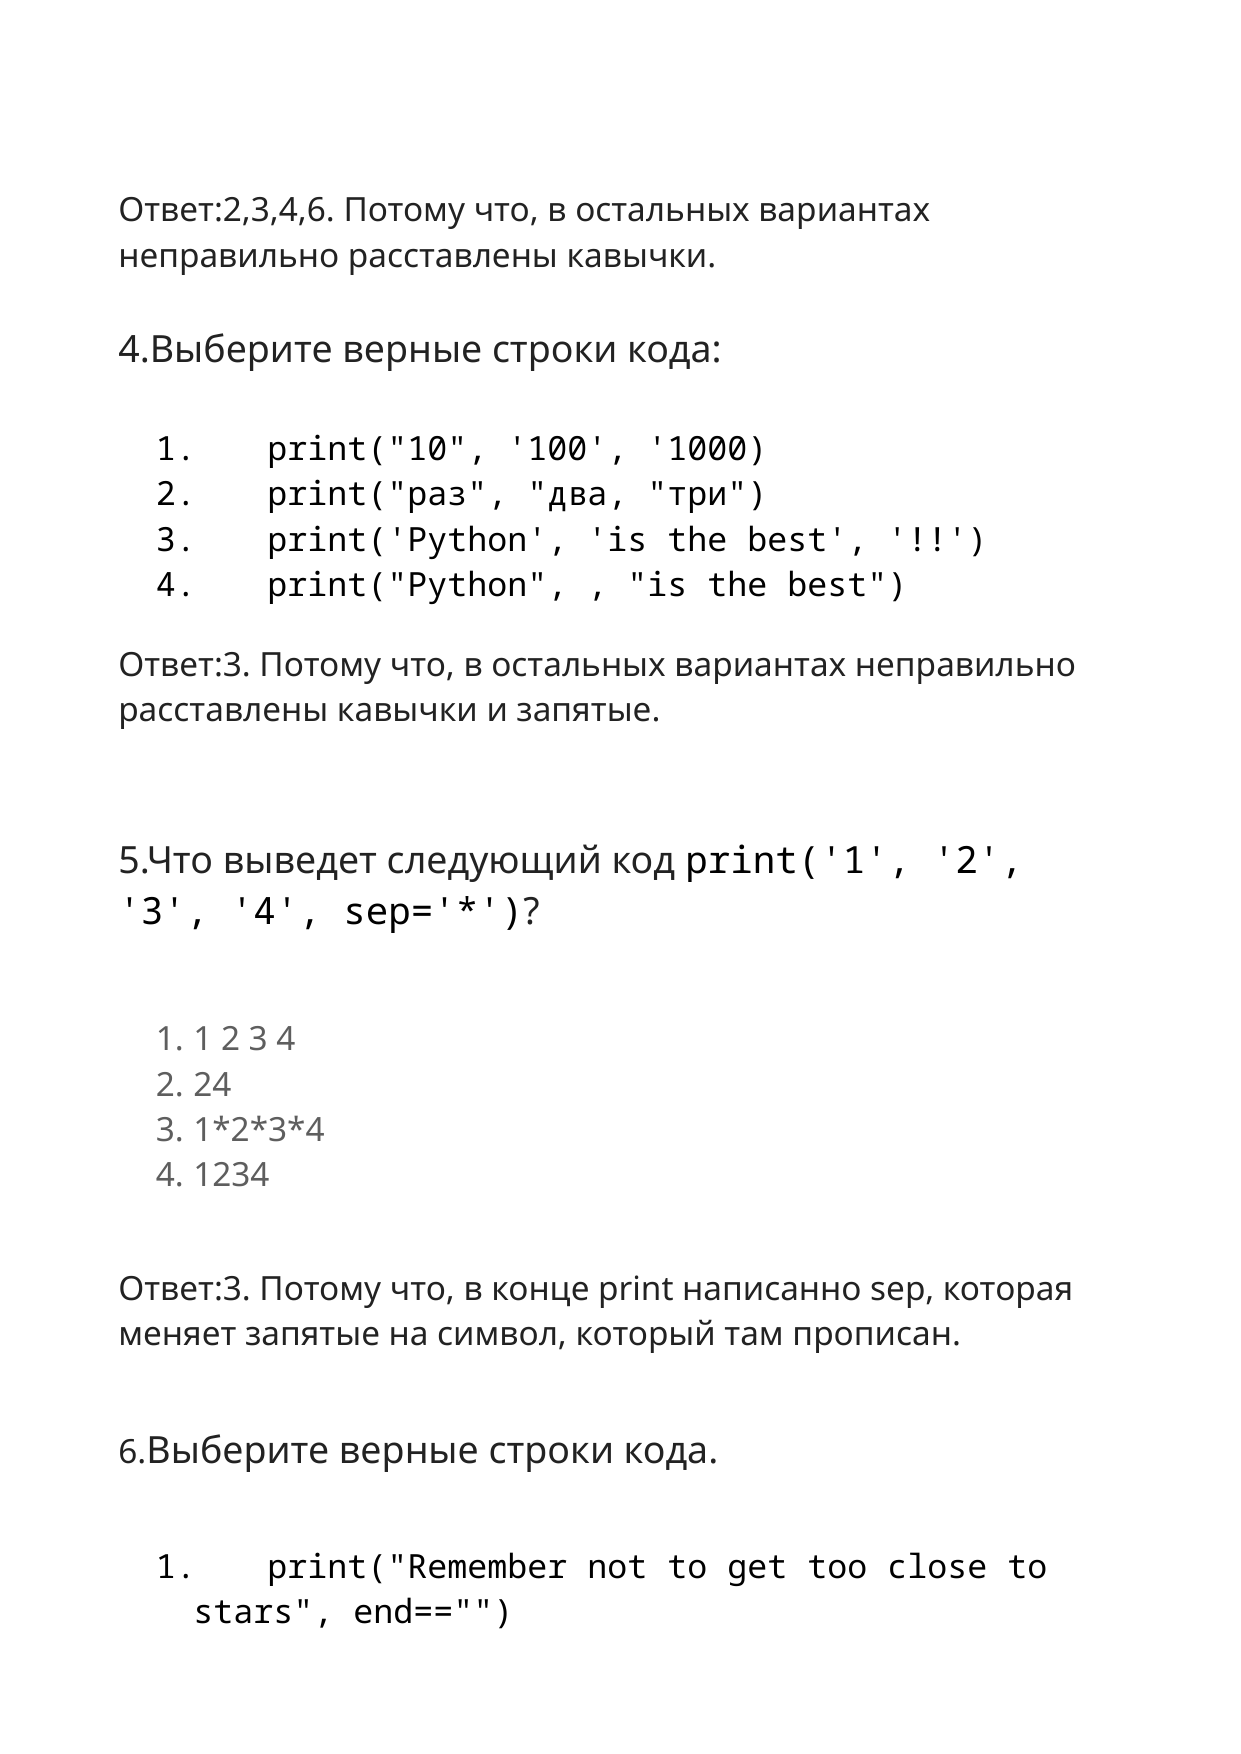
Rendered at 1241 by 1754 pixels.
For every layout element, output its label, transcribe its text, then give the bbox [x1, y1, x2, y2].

list print("Python", , "is the best") [156, 561, 1122, 606]
list print("Remember not to get too close to stars", end=="") [156, 1543, 1122, 1634]
text 6.Выберите верные строки кода. [118, 1424, 1122, 1475]
text 4.Выберите верные строки кода: [118, 322, 1122, 373]
text Ответ:2,3,4,6. Потому что, в остальных вариантах неправильно расставлены кавычки. [118, 186, 1122, 277]
text Ответ:3. Потому что, в конце print написанно sep, которая меняет запятые на символ, который там прописан. [118, 1265, 1122, 1356]
list 24 [156, 1060, 1122, 1106]
list print("раз", "два, "три") [156, 470, 1122, 515]
list 1234 [156, 1151, 1122, 1197]
text 5.Что выведет следующий код print('1', '2', '3', '4', sep='*')? [118, 833, 1122, 935]
text Ответ:3. Потому что, в остальных вариантах неправильно расставлены кавычки и запятые. [118, 640, 1122, 731]
list 1*2*3*4 [156, 1106, 1122, 1151]
list print('Python', 'is the best', '!!') [156, 515, 1122, 561]
list print("10", '100', '1000) [156, 424, 1122, 470]
list 1 2 3 4 [156, 1015, 1122, 1060]
